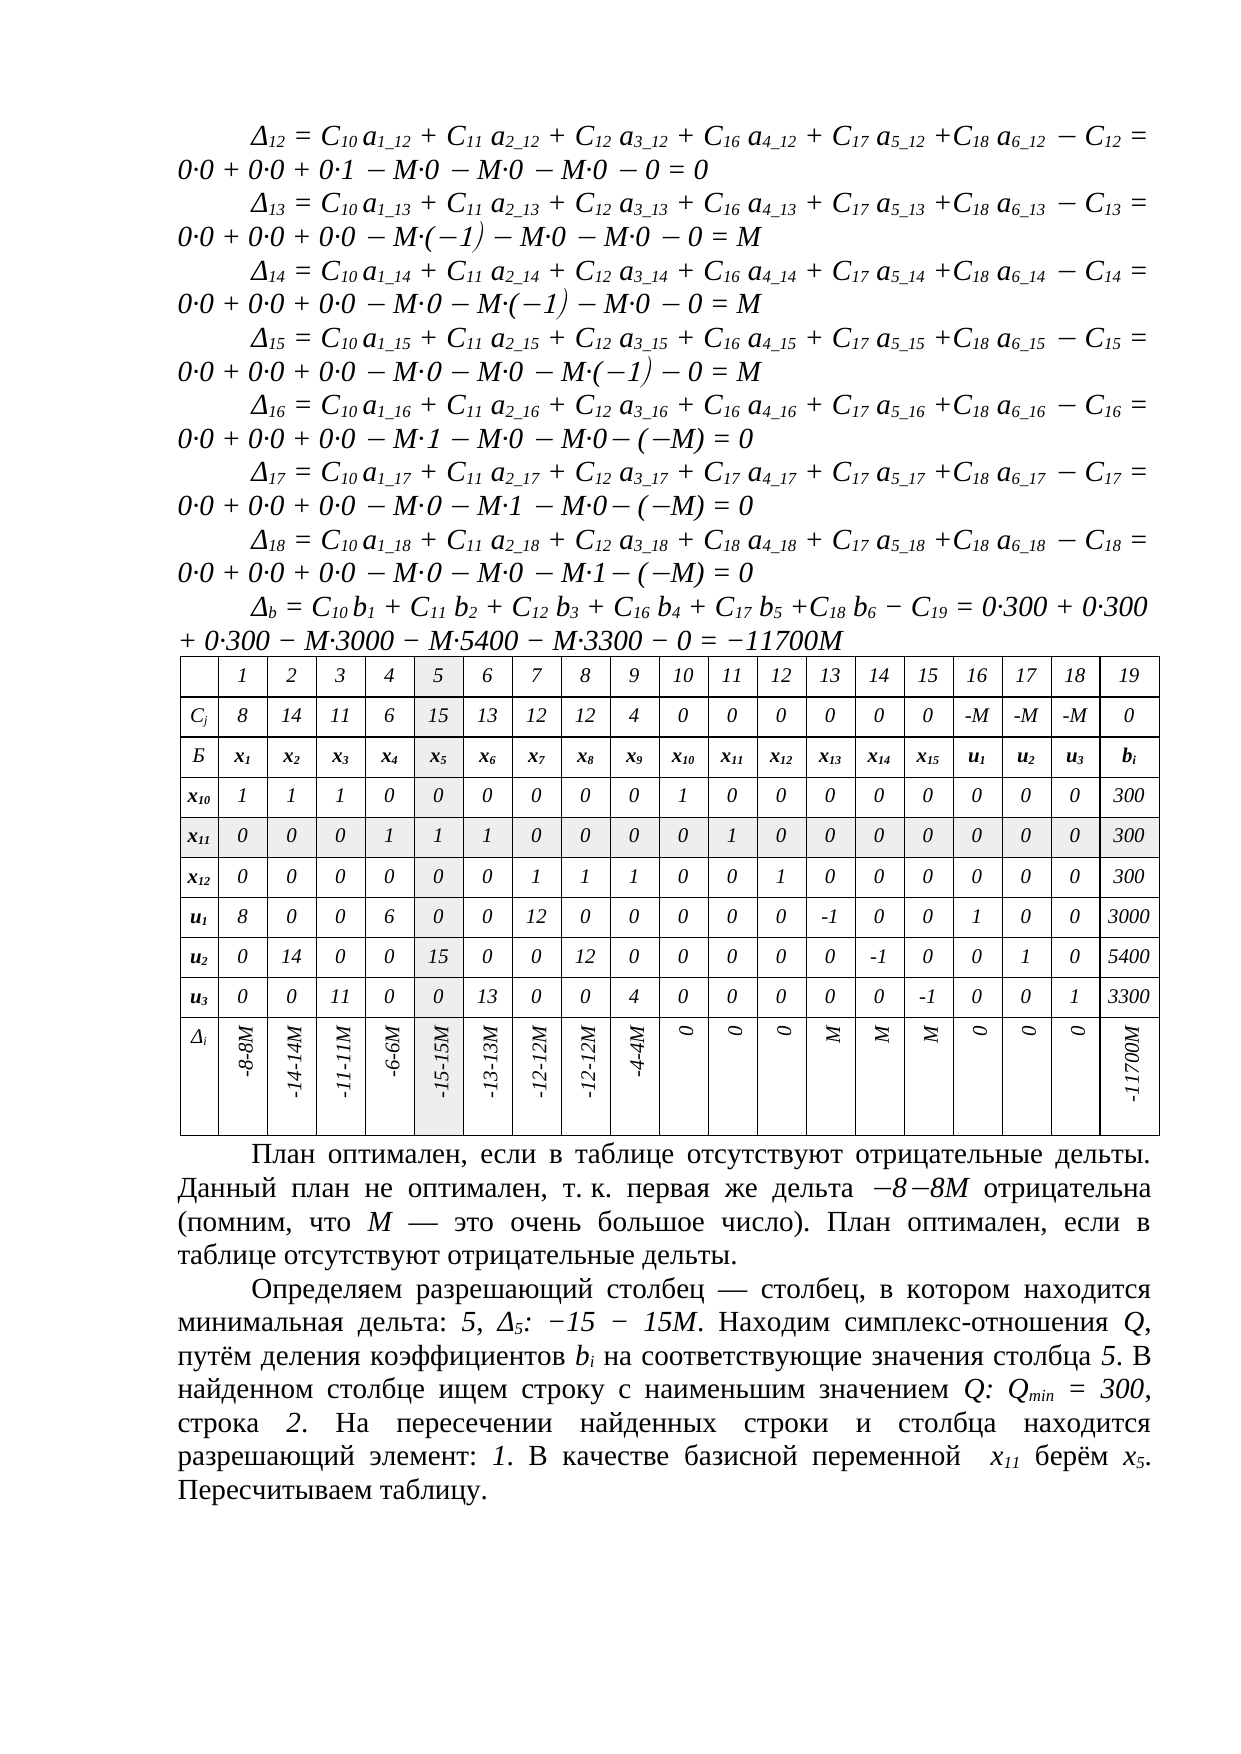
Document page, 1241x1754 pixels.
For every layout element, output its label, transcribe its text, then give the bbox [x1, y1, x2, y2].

table_cell 0 [1052, 778, 1099, 817]
table_cell 300 [1101, 858, 1159, 897]
table_cell 0 [268, 818, 316, 857]
table_cell 0 [660, 1018, 708, 1135]
table_cell 0 [709, 938, 757, 977]
table_cell -11-11M [317, 1018, 365, 1135]
table_cell 12 [513, 698, 561, 736]
table_cell x9 [611, 738, 659, 777]
text Δ14 = C10 a1_14 + C11 a2_14 + C12 a3_14 + C16 a4_14 + C17 a5_14 +C18 a6_14 − C14 = 0·0 + 0·0 + 0·0 − M·0 − M·(−1) − M·0 − 0 = M [177, 253, 1152, 320]
table_cell 0 [905, 698, 953, 736]
table_cell 0 [905, 858, 953, 897]
table_cell 4 [611, 978, 659, 1017]
table_cell 0 [562, 778, 610, 817]
table_cell 0 [562, 978, 610, 1017]
table_cell -1 [856, 938, 904, 977]
table_cell 8 [219, 698, 267, 736]
table_cell 0 [1003, 1018, 1051, 1135]
table_cell 0 [366, 858, 414, 897]
table_cell u2 [181, 938, 218, 977]
table_cell 0 [709, 1018, 757, 1135]
table_cell 0 [1003, 858, 1051, 897]
table_cell -11700M [1101, 1018, 1159, 1135]
table_cell 1 [611, 858, 659, 897]
table_cell 0 [219, 978, 267, 1017]
text Δ12 = C10 a1_12 + C11 a2_12 + C12 a3_12 + C16 a4_12 + C17 a5_12 +C18 a6_12 − C12 = 0·0 + 0·0 + 0·1 − M·0 − M·0 − M·0 − 0 = 0 [177, 118, 1152, 185]
table_cell 0 [1052, 938, 1099, 977]
table_cell x8 [562, 738, 610, 777]
text Δ18 = C10 a1_18 + C11 a2_18 + C12 a3_18 + C18 a4_18 + C17 a5_18 +C18 a6_18 − C18 = 0·0 + 0·0 + 0·0 − M·0 − M·0 − M·1− (−M) = 0 [177, 522, 1152, 589]
table_cell -12-12M [562, 1018, 610, 1135]
table_cell 0 [366, 978, 414, 1017]
table_cell -M [954, 698, 1002, 736]
table_cell 0 [758, 698, 806, 736]
table_cell -1 [807, 898, 855, 937]
table_cell 6 [366, 698, 414, 736]
table_cell 0 [366, 778, 414, 817]
table_cell 0 [758, 818, 806, 857]
table_header 14 [856, 657, 904, 696]
table_cell 0 [317, 938, 365, 977]
table_cell 0 [660, 978, 708, 1017]
table_cell 0 [660, 818, 708, 857]
table_cell x10 [181, 778, 218, 817]
table_cell 0 [856, 978, 904, 1017]
table_cell 0 [1052, 1018, 1099, 1135]
table_header 9 [611, 657, 659, 696]
table_cell 0 [856, 898, 904, 937]
table_cell 0 [954, 1018, 1002, 1135]
table_cell 0 [954, 778, 1002, 817]
table_cell 0 [709, 978, 757, 1017]
table_cell 0 [513, 938, 561, 977]
table_cell 0 [268, 978, 316, 1017]
table_cell M [905, 1018, 953, 1135]
table_header 5 [415, 657, 463, 696]
table_cell u1 [954, 738, 1002, 777]
table_cell x15 [905, 738, 953, 777]
table_cell x12 [758, 738, 806, 777]
text Δ16 = C10 a1_16 + C11 a2_16 + C12 a3_16 + C16 a4_16 + C17 a5_16 +C18 a6_16 − C16 = 0·0 + 0·0 + 0·0 − M·1 − M·0 − M·0− (−M) = 0 [177, 387, 1152, 454]
table_cell 6 [366, 898, 414, 937]
table_header 2 [268, 657, 316, 696]
table_cell 0 [709, 858, 757, 897]
table_cell 1 [464, 818, 512, 857]
table_cell 0 [660, 698, 708, 736]
table_cell 0 [1003, 898, 1051, 937]
table_cell 0 [1101, 698, 1159, 736]
table_cell 0 [1052, 818, 1099, 857]
table_cell 11 [317, 698, 365, 736]
table_cell 0 [807, 778, 855, 817]
table_cell 0 [807, 858, 855, 897]
table_header 13 [807, 657, 855, 696]
table_cell 14 [268, 938, 316, 977]
table_cell -4-4M [611, 1018, 659, 1135]
table_cell x11 [709, 738, 757, 777]
table_cell 1 [415, 818, 463, 857]
table_cell 1 [219, 778, 267, 817]
table_cell 1 [758, 858, 806, 897]
table_cell 0 [807, 978, 855, 1017]
table_cell 0 [366, 938, 414, 977]
table_cell -1 [905, 978, 953, 1017]
table_cell 1 [660, 778, 708, 817]
table_cell 0 [513, 818, 561, 857]
table_cell 0 [464, 938, 512, 977]
text Δ13 = C10 a1_13 + C11 a2_13 + C12 a3_13 + C16 a4_13 + C17 a5_13 +C18 a6_13 − C13 = 0·0 + 0·0 + 0·0 − M·(−1) − M·0 − M·0 − 0 = M [177, 185, 1152, 253]
table_cell -15-15M [415, 1018, 463, 1135]
table_cell 3000 [1101, 898, 1159, 937]
table_cell 0 [513, 978, 561, 1017]
table_cell 1 [954, 898, 1002, 937]
table_header 15 [905, 657, 953, 696]
table_header 4 [366, 657, 414, 696]
table_cell 3300 [1101, 978, 1159, 1017]
table_cell 8 [219, 898, 267, 937]
table_header 11 [709, 657, 757, 696]
table_cell 1 [709, 818, 757, 857]
table_cell 0 [464, 898, 512, 937]
table_cell 0 [317, 858, 365, 897]
table_cell 0 [856, 858, 904, 897]
table_cell 1 [366, 818, 414, 857]
table_cell 0 [758, 938, 806, 977]
table_cell 0 [1052, 898, 1099, 937]
table_cell -12-12M [513, 1018, 561, 1135]
table_cell x1 [219, 738, 267, 777]
table_cell -14-14M [268, 1018, 316, 1135]
table_cell 0 [807, 818, 855, 857]
table_cell 0 [562, 898, 610, 937]
table_cell bi [1101, 738, 1159, 777]
table_header 1 [219, 657, 267, 696]
table_cell 13 [464, 978, 512, 1017]
table_cell x5 [415, 738, 463, 777]
table_cell 1 [1052, 978, 1099, 1017]
text Определяем разрешающий столбец — столбец, в котором находится минимальная дельта: 5, Δ5: −15 − 15M. Находим симплекс-отношения Q, путём деления коэффициентов bi на соответствующие значения столбца 5. В найденном столбце ищем строку с наименьшим значением Q: Qmin = 300, строка 2. На пересечении найденных строки и столбца находится разрешающий элемент: 1. В качестве базисной переменной x11 берём x5. Пересчитываем таблицу. [177, 1271, 1152, 1506]
table_cell -8-8M [219, 1018, 267, 1135]
table_cell 0 [807, 938, 855, 977]
table_cell 0 [415, 898, 463, 937]
table_header 8 [562, 657, 610, 696]
table_cell 12 [513, 898, 561, 937]
table_cell Б [181, 738, 218, 777]
table_cell 0 [562, 818, 610, 857]
table_cell x14 [856, 738, 904, 777]
table_cell 0 [660, 898, 708, 937]
table_cell 14 [268, 698, 316, 736]
table_cell 0 [219, 858, 267, 897]
table_cell 0 [1052, 858, 1099, 897]
table_cell 0 [611, 898, 659, 937]
table_cell 0 [905, 818, 953, 857]
table_cell -13-13M [464, 1018, 512, 1135]
text План оптимален, если в таблице отсутствуют отрицательные дельты. Данный план не оптимален, т. к. первая же дельта −8−8М отрицательна (помним, что М — это очень большое число). План оптимален, если в таблице отсутствуют отрицательные дельты. [177, 1136, 1152, 1271]
text Δ17 = C10 a1_17 + C11 a2_17 + C12 a3_17 + C17 a4_17 + C17 a5_17 +C18 a6_17 − C17 = 0·0 + 0·0 + 0·0 − M·0 − M·1 − M·0− (−M) = 0 [177, 454, 1152, 522]
table_cell M [807, 1018, 855, 1135]
table_cell 0 [856, 818, 904, 857]
table_cell 0 [611, 938, 659, 977]
table_cell 0 [758, 978, 806, 1017]
table_cell x13 [807, 738, 855, 777]
table_cell 0 [513, 778, 561, 817]
table_cell 0 [415, 778, 463, 817]
table_cell 0 [709, 698, 757, 736]
table_cell x11 [181, 818, 218, 857]
table_cell 300 [1101, 818, 1159, 857]
table_cell u3 [181, 978, 218, 1017]
table_cell 0 [1003, 778, 1051, 817]
table_header 16 [954, 657, 1002, 696]
table_cell M [856, 1018, 904, 1135]
table_cell Cj [181, 698, 218, 736]
table_cell 0 [954, 978, 1002, 1017]
table_cell 0 [905, 778, 953, 817]
table_cell 1 [513, 858, 561, 897]
table_header 10 [660, 657, 708, 696]
table_cell x12 [181, 858, 218, 897]
table_cell 0 [219, 938, 267, 977]
table_cell u2 [1003, 738, 1051, 777]
table_cell 0 [1003, 818, 1051, 857]
table_cell 0 [415, 978, 463, 1017]
table_cell 0 [268, 858, 316, 897]
table_cell u3 [1052, 738, 1099, 777]
table_cell 0 [1003, 978, 1051, 1017]
table_header 7 [513, 657, 561, 696]
table_cell 0 [709, 898, 757, 937]
table_cell 0 [268, 898, 316, 937]
table_cell 0 [317, 818, 365, 857]
table_cell 0 [905, 938, 953, 977]
table_cell 15 [415, 938, 463, 977]
table_cell 0 [415, 858, 463, 897]
table_cell 0 [954, 858, 1002, 897]
table_cell x3 [317, 738, 365, 777]
table_cell 0 [464, 778, 512, 817]
table_cell x6 [464, 738, 512, 777]
table_cell -M [1052, 698, 1099, 736]
table_cell 0 [856, 698, 904, 736]
text Δb = C10 b1 + C11 b2 + C12 b3 + C16 b4 + C17 b5 +C18 b6 − C19 = 0·300 + 0·300 + 0·300 − M·3000 − M·5400 − M·3300 − 0 = −11700M [177, 589, 1152, 656]
table_cell 0 [905, 898, 953, 937]
table_cell 0 [660, 858, 708, 897]
table_cell 0 [611, 818, 659, 857]
table_cell 1 [317, 778, 365, 817]
table_cell 1 [268, 778, 316, 817]
table_header 6 [464, 657, 512, 696]
table_cell 0 [317, 898, 365, 937]
table_cell 0 [807, 698, 855, 736]
table_cell 300 [1101, 778, 1159, 817]
table_cell 4 [611, 698, 659, 736]
table_cell x2 [268, 738, 316, 777]
table_cell u1 [181, 898, 218, 937]
table_cell x10 [660, 738, 708, 777]
table_cell Δi [181, 1018, 218, 1135]
table_cell 1 [562, 858, 610, 897]
table_cell 0 [954, 818, 1002, 857]
table_header 12 [758, 657, 806, 696]
table_cell 0 [611, 778, 659, 817]
table_cell -6-6M [366, 1018, 414, 1135]
text Δ15 = C10 a1_15 + C11 a2_15 + C12 a3_15 + C16 a4_15 + C17 a5_15 +C18 a6_15 − C15 = 0·0 + 0·0 + 0·0 − M·0 − M·0 − M·(−1) − 0 = M [177, 320, 1152, 387]
table_cell 5400 [1101, 938, 1159, 977]
table_cell 0 [709, 778, 757, 817]
table_header 17 [1003, 657, 1051, 696]
table_header 18 [1052, 657, 1099, 696]
table_cell 11 [317, 978, 365, 1017]
table_cell 0 [758, 778, 806, 817]
table_cell 12 [562, 938, 610, 977]
table_cell x4 [366, 738, 414, 777]
table_header 19 [1101, 657, 1159, 696]
table_cell x7 [513, 738, 561, 777]
table_cell -M [1003, 698, 1051, 736]
table_header 3 [317, 657, 365, 696]
table_cell 0 [758, 1018, 806, 1135]
table_cell 0 [660, 938, 708, 977]
table_cell 0 [954, 938, 1002, 977]
table_cell 12 [562, 698, 610, 736]
table_cell 13 [464, 698, 512, 736]
table_cell 0 [758, 898, 806, 937]
table_cell 1 [1003, 938, 1051, 977]
table_cell 0 [856, 778, 904, 817]
table_cell 0 [464, 858, 512, 897]
table_header [181, 657, 218, 696]
table_cell 15 [415, 698, 463, 736]
table_cell 0 [219, 818, 267, 857]
